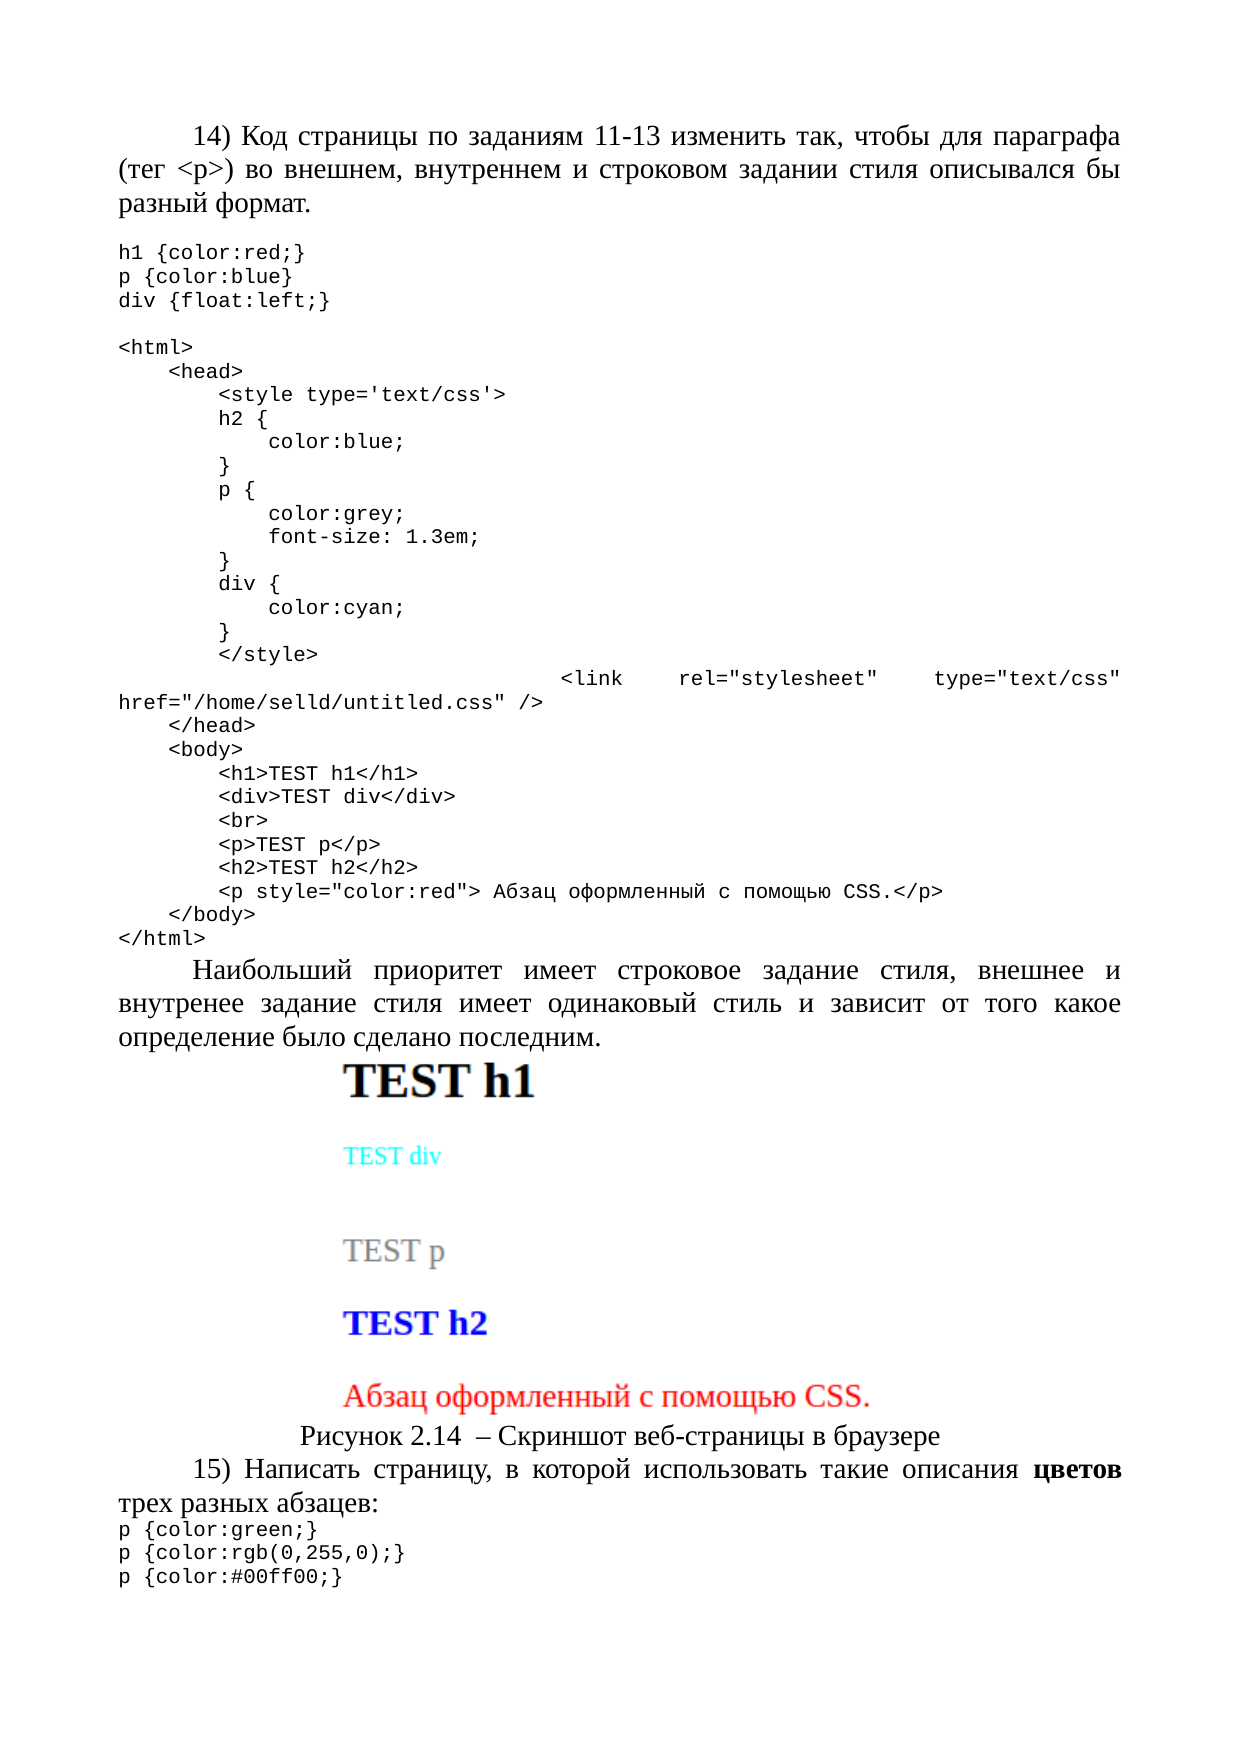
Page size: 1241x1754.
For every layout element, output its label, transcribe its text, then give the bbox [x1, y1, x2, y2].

text p { [118, 479, 1122, 502]
text <html> [118, 337, 1122, 361]
text <head> [118, 361, 1122, 384]
text p {color:rgb(0,255,0);} [118, 1542, 1122, 1566]
text </body> [118, 904, 1122, 928]
text <h1>TEST h1</h1> [118, 763, 1122, 786]
text font-size: 1.3em; [118, 526, 1122, 550]
text color:blue; [118, 432, 1122, 455]
text <h2>TEST h2</h2> [118, 857, 1122, 881]
text } [118, 550, 1122, 573]
text div { [118, 573, 1122, 597]
text div {float:left;} [118, 290, 1122, 313]
text h1 {color:red;} [118, 242, 1122, 266]
text <link rel="stylesheet" type="text/css" href="/home/selld/untitled.css" /> [118, 668, 1122, 715]
text </head> [118, 715, 1122, 739]
text 15) Написать страницу, в которой использовать такие описания цветов трех разных абзацев: [118, 1452, 1122, 1519]
text <br> [118, 810, 1122, 833]
text p {color:green;} [118, 1519, 1122, 1542]
picture [340, 1052, 900, 1418]
text <div>TEST div</div> [118, 786, 1122, 810]
text color:cyan; [118, 597, 1122, 621]
text </html> [118, 928, 1122, 952]
text <p style="color:red"> Абзац оформленный с помощью CSS.</p> [118, 881, 1122, 904]
text <p>TEST p</p> [118, 833, 1122, 857]
text p {color:blue} [118, 266, 1122, 290]
text h2 { [118, 408, 1122, 432]
text Наибольший приоритет имеет строковое задание стиля, внешнее и внутренее задание стиля имеет одинаковый стиль и зависит от того какое определение было сделано последним. [118, 952, 1122, 1052]
text } [118, 455, 1122, 479]
text color:grey; [118, 502, 1122, 526]
text } [118, 621, 1122, 644]
text <body> [118, 739, 1122, 763]
text 14) Код страницы по заданиям 11-13 изменить так, чтобы для параграфа (тег <p>) во внешнем, внутреннем и строковом задании стиля описывался бы разный формат. [118, 118, 1122, 219]
text p {color:#00ff00;} [118, 1566, 1122, 1589]
text </style> [118, 644, 1122, 668]
text Рисунок 2.14 – Скриншот веб-страницы в браузере [118, 1052, 1122, 1452]
text <style type='text/css'> [118, 384, 1122, 408]
